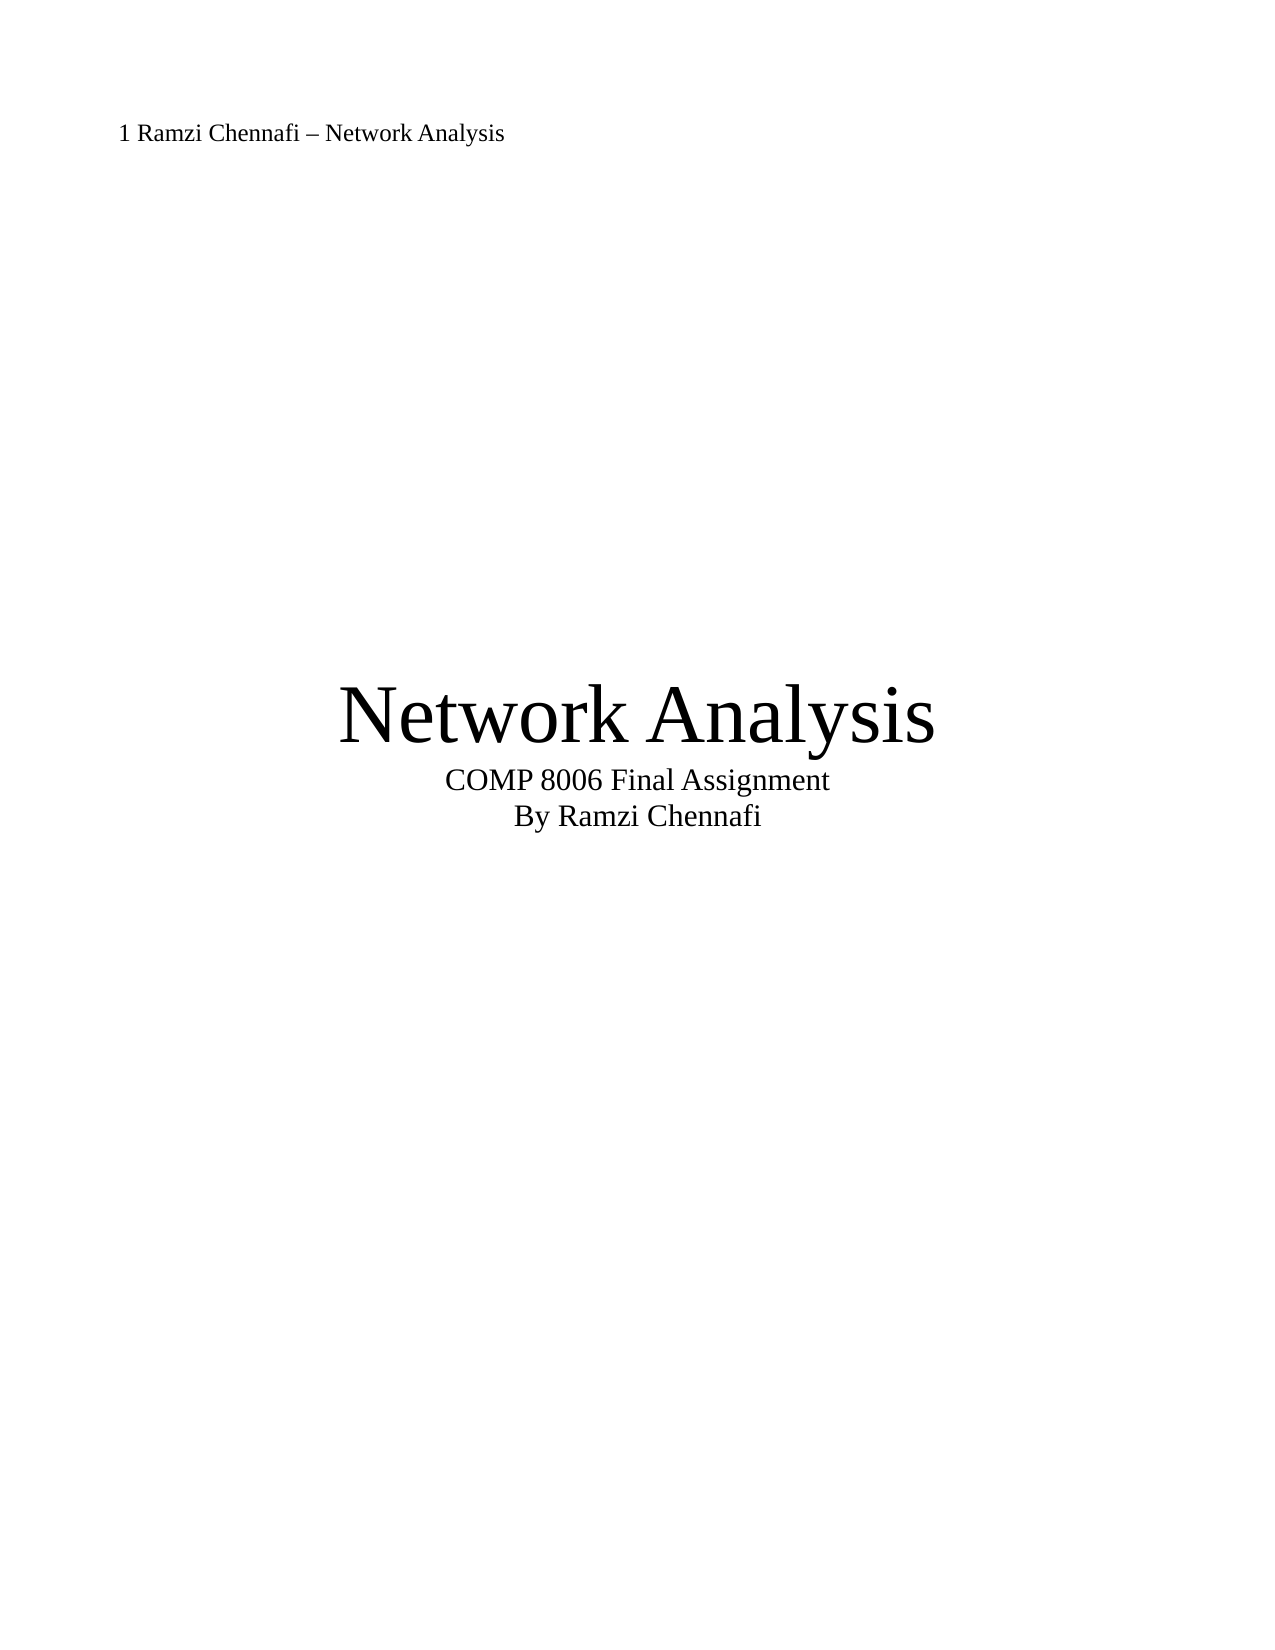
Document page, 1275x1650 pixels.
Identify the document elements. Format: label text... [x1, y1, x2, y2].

text By Ramzi Chennafi [118, 797, 1157, 833]
text Network Analysis [118, 665, 1157, 761]
text COMP 8006 Final Assignment [118, 761, 1157, 797]
